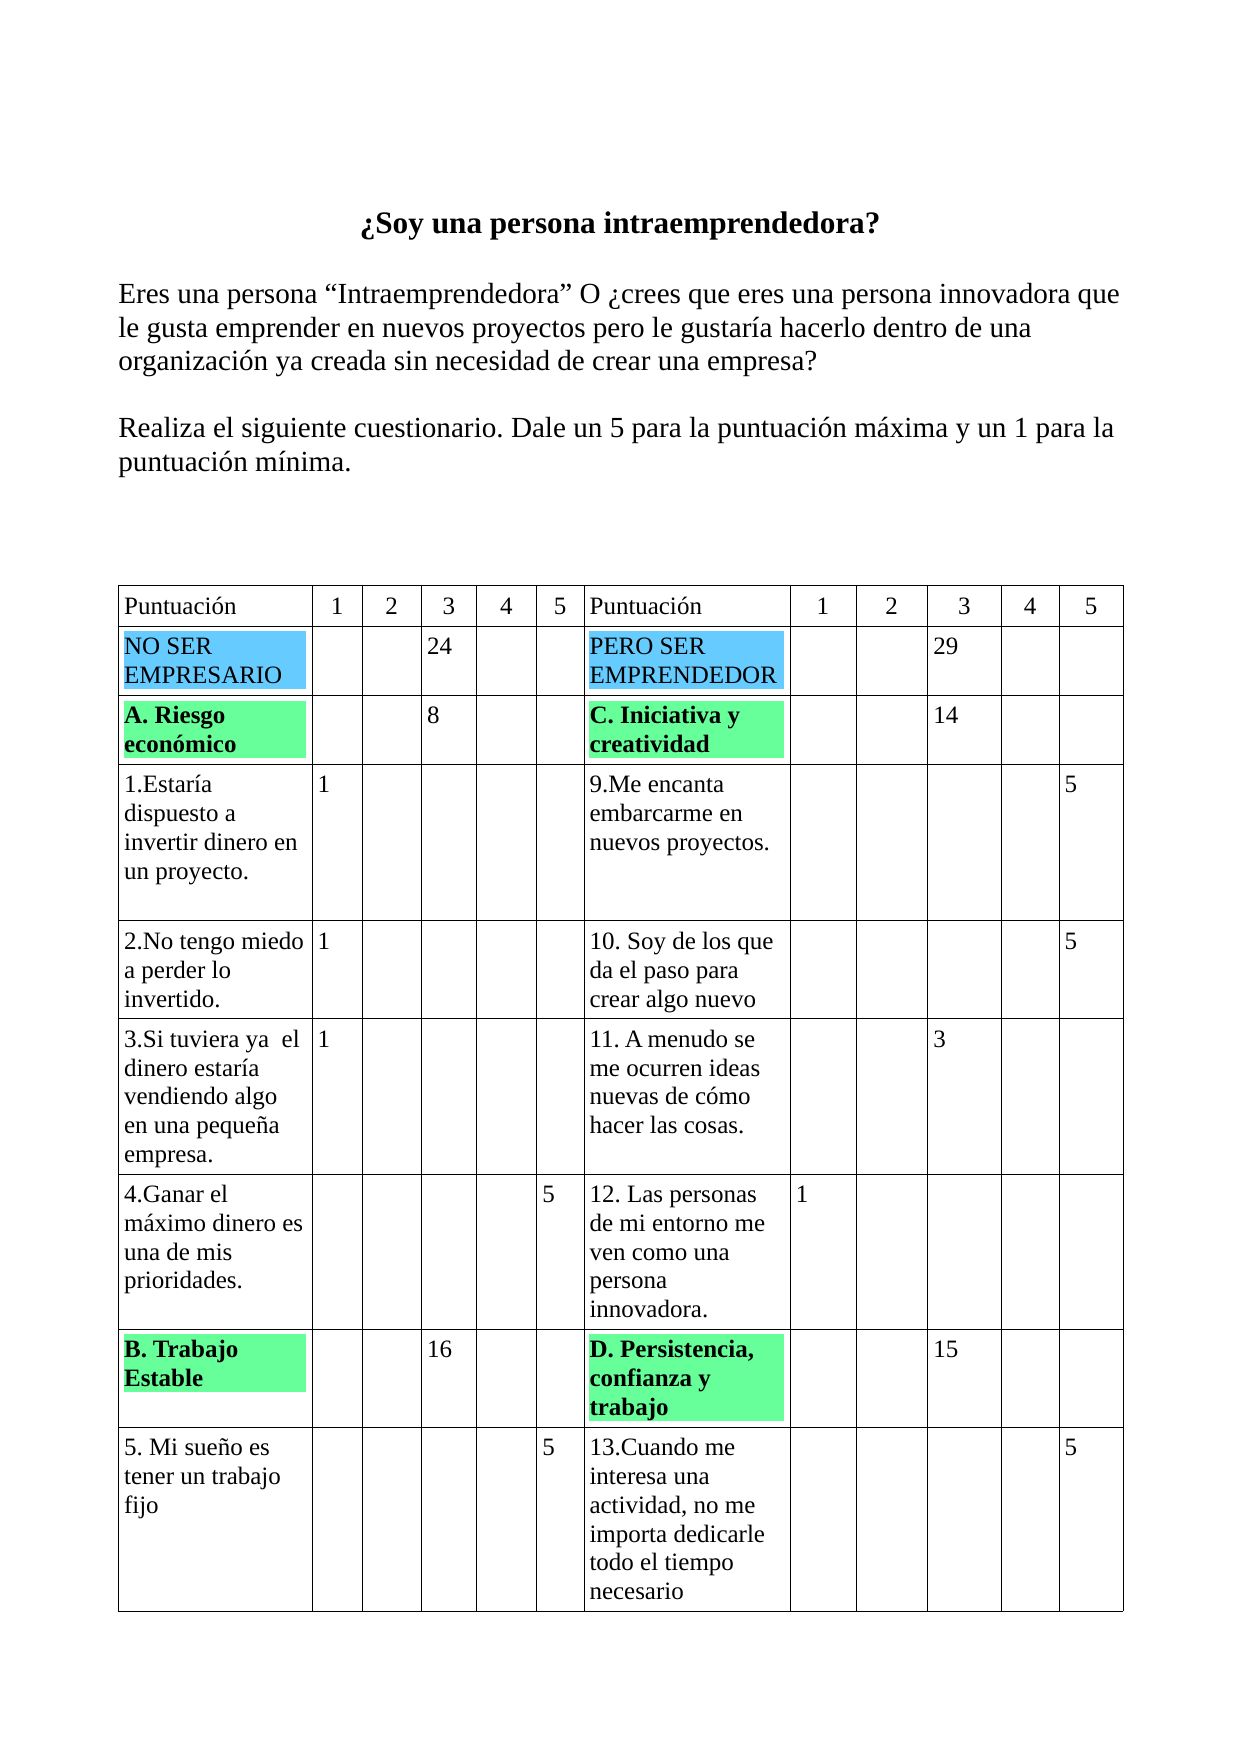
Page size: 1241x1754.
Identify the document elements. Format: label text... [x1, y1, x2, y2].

table_cell 1.Estaría dispuesto a invertir dinero en un proyecto. [119, 765, 312, 920]
table_cell [928, 765, 1001, 920]
table_cell 5 [537, 1175, 584, 1329]
table_header 4 [477, 586, 536, 626]
table_cell [477, 1330, 536, 1427]
table_cell [477, 696, 536, 764]
table_cell [537, 696, 584, 764]
text Eres una persona “Intraemprendedora” O ¿crees que eres una persona innovadora que le gusta emprender en nuevos proyectos pero le gustaría hacerlo dentro de una organización ya creada sin necesidad de crear una empresa? [118, 276, 1122, 377]
table_cell [1060, 627, 1123, 695]
table_cell [363, 696, 421, 764]
table_cell 3 [928, 1019, 1001, 1173]
table_cell [791, 1428, 856, 1611]
table_cell [1060, 696, 1123, 764]
table_cell 5 [537, 1428, 584, 1611]
table_cell [537, 921, 584, 1018]
table_cell 3.Si tuviera ya el dinero estaría vendiendo algo en una pequeña empresa. [119, 1019, 312, 1173]
table_cell NO SER EMPRESARIO [119, 627, 312, 695]
table_cell [928, 921, 1001, 1018]
table_cell 5. Mi sueño es tener un trabajo fijo [119, 1428, 312, 1611]
table_cell [1060, 1175, 1123, 1329]
table_cell [791, 627, 856, 695]
table_cell [363, 627, 421, 695]
table_cell [363, 1330, 421, 1427]
table_cell 5 [1060, 765, 1123, 920]
table_cell 1 [313, 1019, 362, 1173]
table_cell [791, 696, 856, 764]
table_cell 13.Cuando me interesa una actividad, no me importa dedicarle todo el tiempo necesario [585, 1428, 790, 1611]
table_header 4 [1002, 586, 1059, 626]
table_header 3 [928, 586, 1001, 626]
table_cell [1002, 627, 1059, 695]
table_cell A. Riesgo económico [119, 696, 312, 764]
table_cell 1 [313, 921, 362, 1018]
table_cell 11. A menudo se me ocurren ideas nuevas de cómo hacer las cosas. [585, 1019, 790, 1173]
table_cell 5 [1060, 921, 1123, 1018]
table_cell [422, 1175, 476, 1329]
table_cell [422, 765, 476, 920]
table_cell [477, 765, 536, 920]
table_cell [363, 1019, 421, 1173]
text Realiza el siguiente cuestionario. Dale un 5 para la puntuación máxima y un 1 para la puntuación mínima. [118, 410, 1122, 477]
table_cell 10. Soy de los que da el paso para crear algo nuevo [585, 921, 790, 1018]
table_cell [928, 1175, 1001, 1329]
table_cell [857, 627, 927, 695]
table_cell [1060, 1019, 1123, 1173]
table_cell [477, 921, 536, 1018]
table_header 2 [363, 586, 421, 626]
table_cell [422, 921, 476, 1018]
table_cell [537, 1019, 584, 1173]
table_cell [928, 1428, 1001, 1611]
table_cell D. Persistencia, confianza y trabajo [585, 1330, 790, 1427]
table_cell [1002, 696, 1059, 764]
table_cell [537, 765, 584, 920]
table_cell [1002, 765, 1059, 920]
table_cell [1002, 1428, 1059, 1611]
table_cell [857, 1019, 927, 1173]
table_cell [363, 921, 421, 1018]
table_cell 8 [422, 696, 476, 764]
table_header 5 [1060, 586, 1123, 626]
table_cell 4.Ganar el máximo dinero es una de mis prioridades. [119, 1175, 312, 1329]
table_cell C. Iniciativa y creatividad [585, 696, 790, 764]
table_cell [477, 1428, 536, 1611]
table_cell 12. Las personas de mi entorno me ven como una persona innovadora. [585, 1175, 790, 1329]
table_cell 16 [422, 1330, 476, 1427]
table_cell [1002, 1175, 1059, 1329]
table_header 5 [537, 586, 584, 626]
table_header Puntuación [119, 586, 312, 626]
table_header 2 [857, 586, 927, 626]
table_cell 29 [928, 627, 1001, 695]
table_cell [422, 1019, 476, 1173]
table_cell [1060, 1330, 1123, 1427]
table_cell [313, 1428, 362, 1611]
table_cell [313, 1330, 362, 1427]
table_cell PERO SER EMPRENDEDOR [585, 627, 790, 695]
table_cell [313, 1175, 362, 1329]
table_cell 5 [1060, 1428, 1123, 1611]
table_cell [857, 1175, 927, 1329]
table_cell 15 [928, 1330, 1001, 1427]
table_cell [857, 1428, 927, 1611]
table_header Puntuación [585, 586, 790, 626]
table_cell B. Trabajo Estable [119, 1330, 312, 1427]
table_cell 1 [791, 1175, 856, 1329]
table_cell [1002, 1330, 1059, 1427]
table_header 3 [422, 586, 476, 626]
table_cell 14 [928, 696, 1001, 764]
table_cell [313, 696, 362, 764]
table_cell [857, 1330, 927, 1427]
table_cell [422, 1428, 476, 1611]
table_cell 1 [313, 765, 362, 920]
table_cell 2.No tengo miedo a perder lo invertido. [119, 921, 312, 1018]
table_cell [1002, 921, 1059, 1018]
table_cell [857, 765, 927, 920]
table_cell [477, 627, 536, 695]
table_cell [477, 1019, 536, 1173]
table_header 1 [313, 586, 362, 626]
table_cell [363, 1175, 421, 1329]
table_cell [791, 1019, 856, 1173]
text ¿Soy una persona intraemprendedora? [118, 204, 1122, 240]
table_cell [313, 627, 362, 695]
table_cell [857, 921, 927, 1018]
table_cell [1002, 1019, 1059, 1173]
table_cell [363, 765, 421, 920]
table_cell [791, 1330, 856, 1427]
table_cell [857, 696, 927, 764]
table_cell 9.Me encanta embarcarme en nuevos proyectos. [585, 765, 790, 920]
table_cell [363, 1428, 421, 1611]
table_cell [791, 765, 856, 920]
table_cell [537, 1330, 584, 1427]
table_cell [537, 627, 584, 695]
table_cell 24 [422, 627, 476, 695]
table_header 1 [791, 586, 856, 626]
table_cell [477, 1175, 536, 1329]
table_cell [791, 921, 856, 1018]
